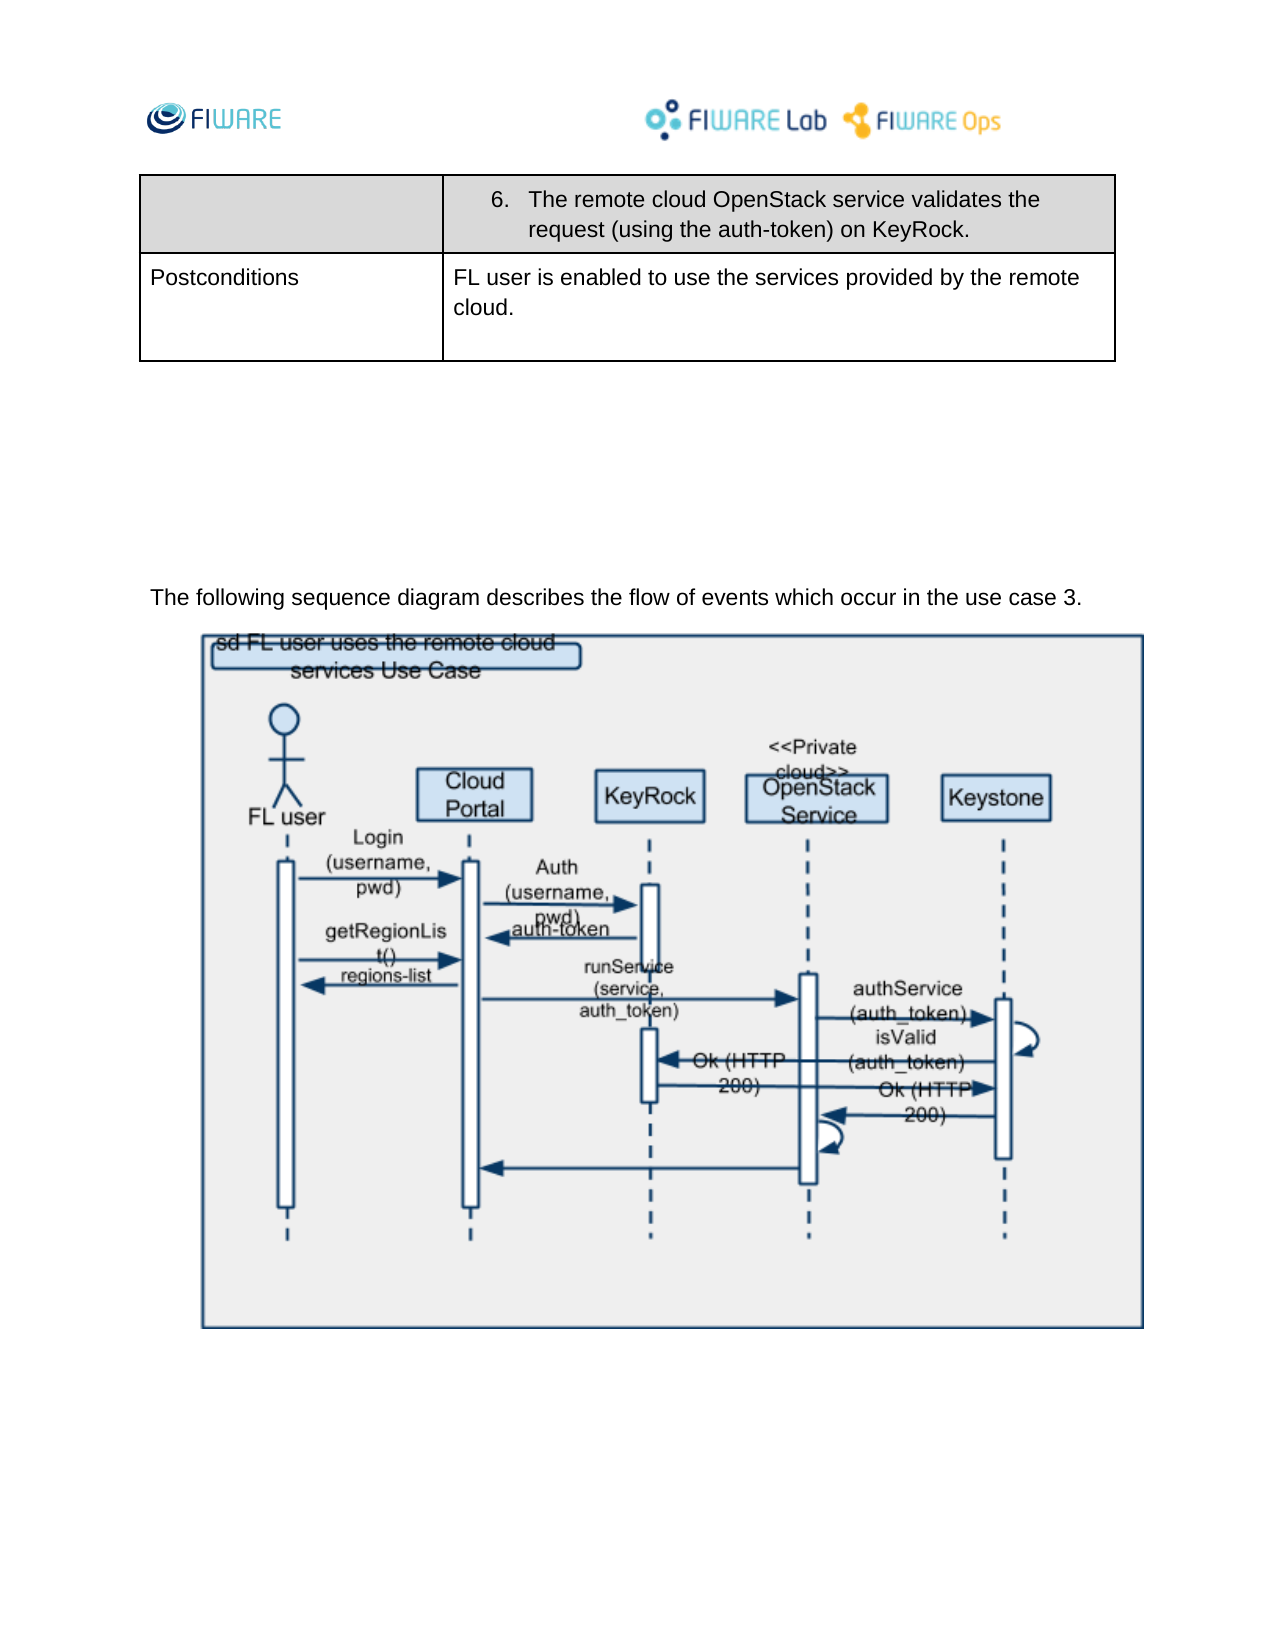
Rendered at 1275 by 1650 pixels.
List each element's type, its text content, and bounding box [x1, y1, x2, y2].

table_cell FL user is enabled to use the services provided by the remote cloud. [444, 254, 1114, 359]
picture [143, 98, 286, 138]
table_cell Postconditions [141, 254, 442, 359]
picture [168, 632, 1144, 1329]
table_cell [141, 176, 442, 252]
picture [634, 87, 1007, 149]
text The following sequence diagram describes the flow of events which occur in the use case 3. [150, 584, 1125, 610]
table_cell FL user enters his/her credentials on the Cloud Portal’s login form. Cloud Portal authenticates the FL user on KeyRock and returns an auth-token. The Cloud Portal shows, for each associated region, the related projects. FL user selects the remote cloud node (region). FL user selects a project and interacts with its OpenStack services. All OpenStack services requested by the FL user (via Cloud Portal) are authorized (using the auth-token) sending a request to the selected remote Cloud OpenStack service. The remote cloud OpenStack service validates the request (using the auth-token) on KeyRock. [444, 176, 1114, 252]
